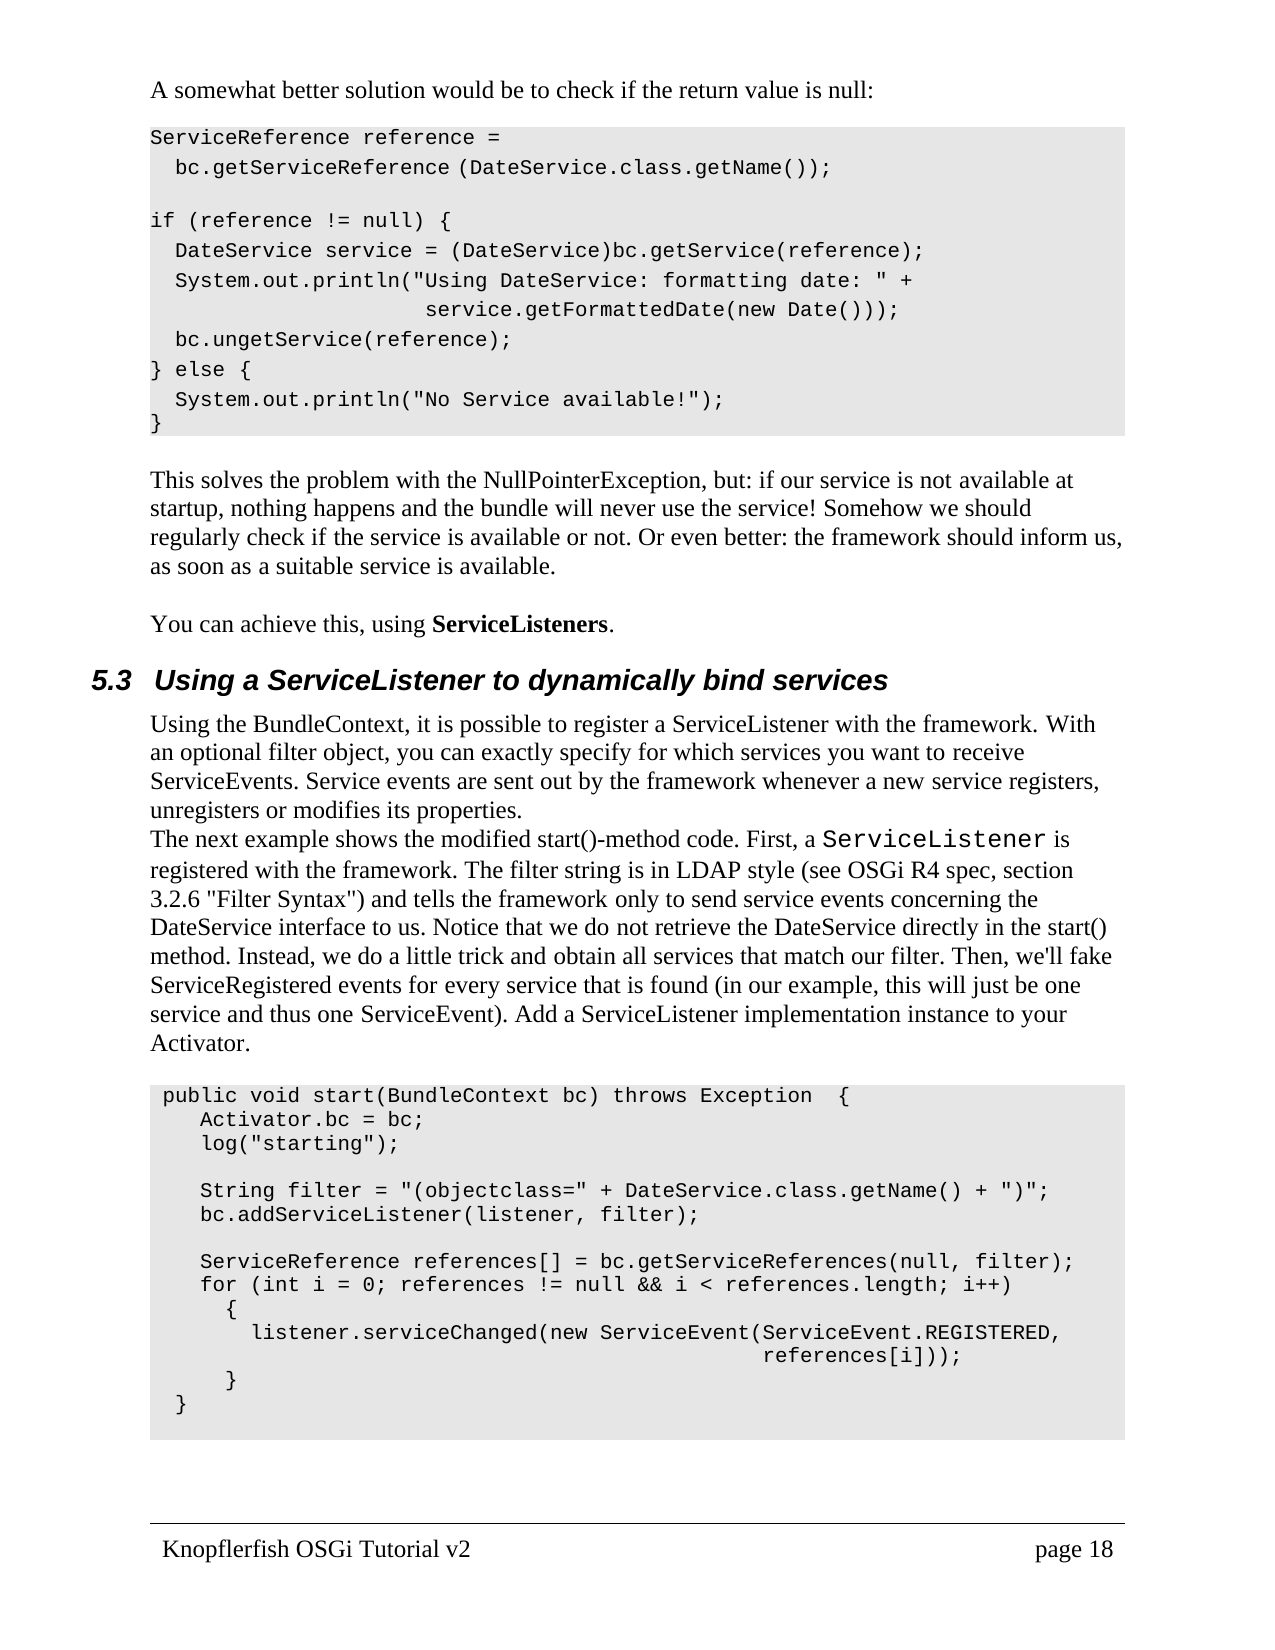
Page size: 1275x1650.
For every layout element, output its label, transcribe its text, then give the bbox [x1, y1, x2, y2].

text service.getFormattedDate(new Date())); [150, 293, 1125, 323]
text public void start(BundleContext bc) throws Exception { [150, 1085, 1125, 1109]
subtitle Using a ServiceListener to dynamically bind services [91, 662, 1125, 696]
text bc.addServiceListener(listener, filter); [150, 1203, 1125, 1227]
text { [150, 1298, 1125, 1322]
text } [150, 1369, 1125, 1393]
text ServiceReference references[] = bc.getServiceReferences(null, filter); [150, 1251, 1125, 1274]
text } [150, 412, 1125, 436]
text Using the BundleContext, it is possible to register a ServiceListener with the framework. With an optional filter object, you can exactly specify for which services you want to receive ServiceEvents. Service events are sent out by the framework whenever a new service registers, unregisters or modifies its properties. [150, 708, 1125, 824]
text } else { [150, 353, 1125, 382]
text bc.getServiceReference (DateService.class.getName()); [150, 151, 1125, 181]
text You can achieve this, using ServiceListeners. [150, 609, 1125, 637]
text The next example shows the modified start()-method code. First, a ServiceListener is registered with the framework. The filter string is in LDAP style (see OSGi R4 spec, section 3.2.6 "Filter Syntax") and tells the framework only to send service events concerning the DateService interface to us. Notice that we do not retrieve the DateService directly in the start() method. Instead, we do a little trick and obtain all services that match our filter. Then, we'll fake ServiceRegistered events for every service that is found (in our example, this will just be one service and thus one ServiceEvent). Add a ServiceListener implementation instance to your Activator. [150, 824, 1125, 1057]
text log("starting"); [150, 1133, 1125, 1156]
text if (reference != null) { [150, 204, 1125, 234]
text Activator.bc = bc; [150, 1109, 1125, 1133]
text System.out.println("Using DateService: formatting date: " + [150, 264, 1125, 293]
text } [150, 1393, 1125, 1416]
text ServiceReference reference = [150, 127, 1125, 151]
text for (int i = 0; references != null && i < references.length; i++) [150, 1274, 1125, 1298]
text bc.ungetService(reference); [150, 323, 1125, 353]
text System.out.println("No Service available!"); [150, 382, 1125, 412]
text A somewhat better solution would be to check if the return value is null: [150, 75, 1125, 104]
text references[i])); [150, 1345, 1125, 1369]
text String filter = "(objectclass=" + DateService.class.getName() + ")"; [150, 1180, 1125, 1203]
text listener.serviceChanged(new ServiceEvent(ServiceEvent.REGISTERED, [150, 1322, 1125, 1345]
text This solves the problem with the NullPointerException, but: if our service is not available at startup, nothing happens and the bundle will never use the service! Somehow we should regularly check if the service is available or not. Or even better: the framework should inform us, as soon as a suitable service is available. [150, 464, 1125, 580]
text DateService service = (DateService)bc.getService(reference); [150, 234, 1125, 264]
